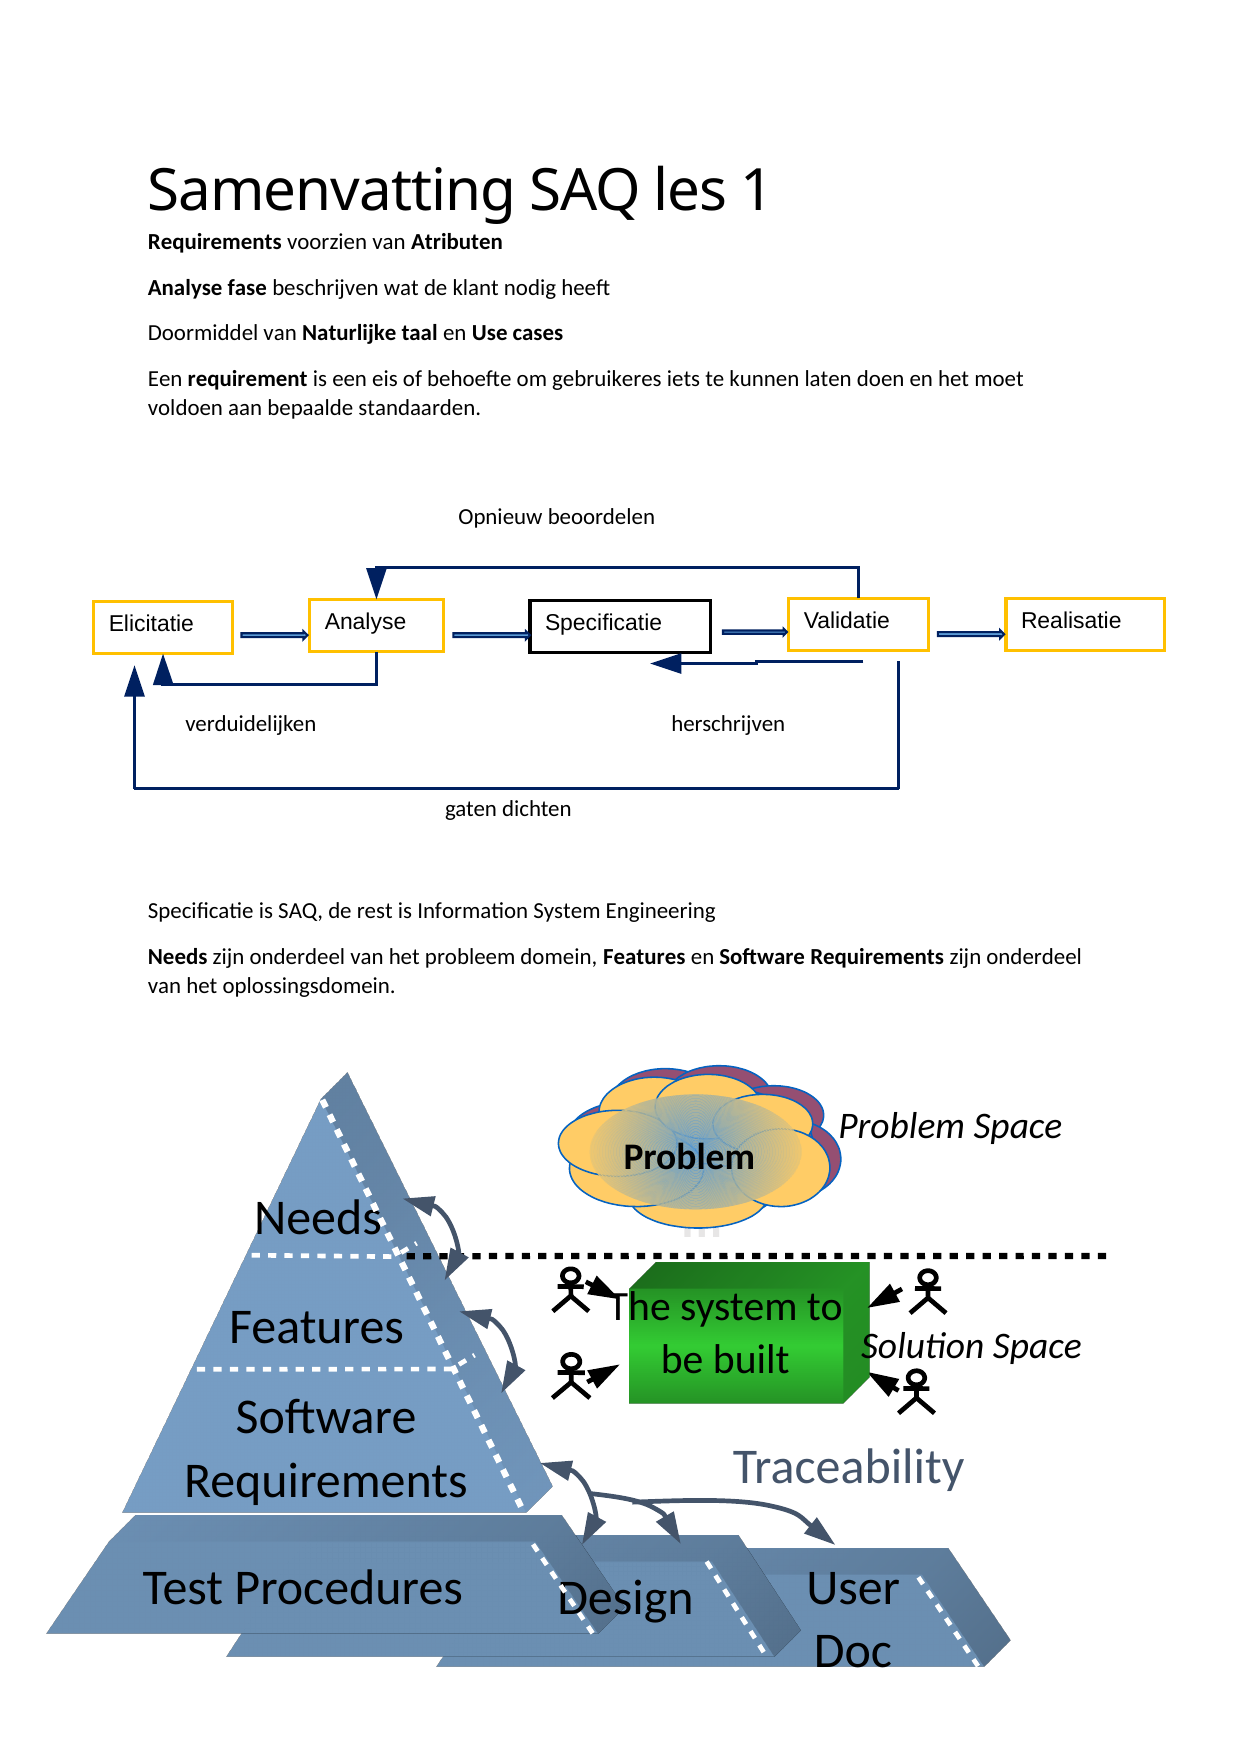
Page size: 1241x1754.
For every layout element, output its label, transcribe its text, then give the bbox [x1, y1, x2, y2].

title Samenvatting SAQ les 1 [148, 148, 1093, 227]
text Requirements voorzien van Atributen [148, 227, 1093, 255]
text Een requirement is een eis of behoefte om gebruikeres iets te kunnen laten doen en het moet voldoen aan bepaalde standaarden. [148, 364, 1093, 421]
text Doormiddel van Naturlijke taal en Use cases [148, 318, 1093, 347]
text Analyse fase beschrijven wat de klant nodig heeft [148, 273, 1093, 301]
text Specificatie is SAQ, de rest is Information System Engineering [148, 896, 1093, 924]
text Needs zijn onderdeel van het probleem domein, Features en Software Requirements zijn onderdeel van het oplossingsdomein. [148, 942, 1093, 999]
